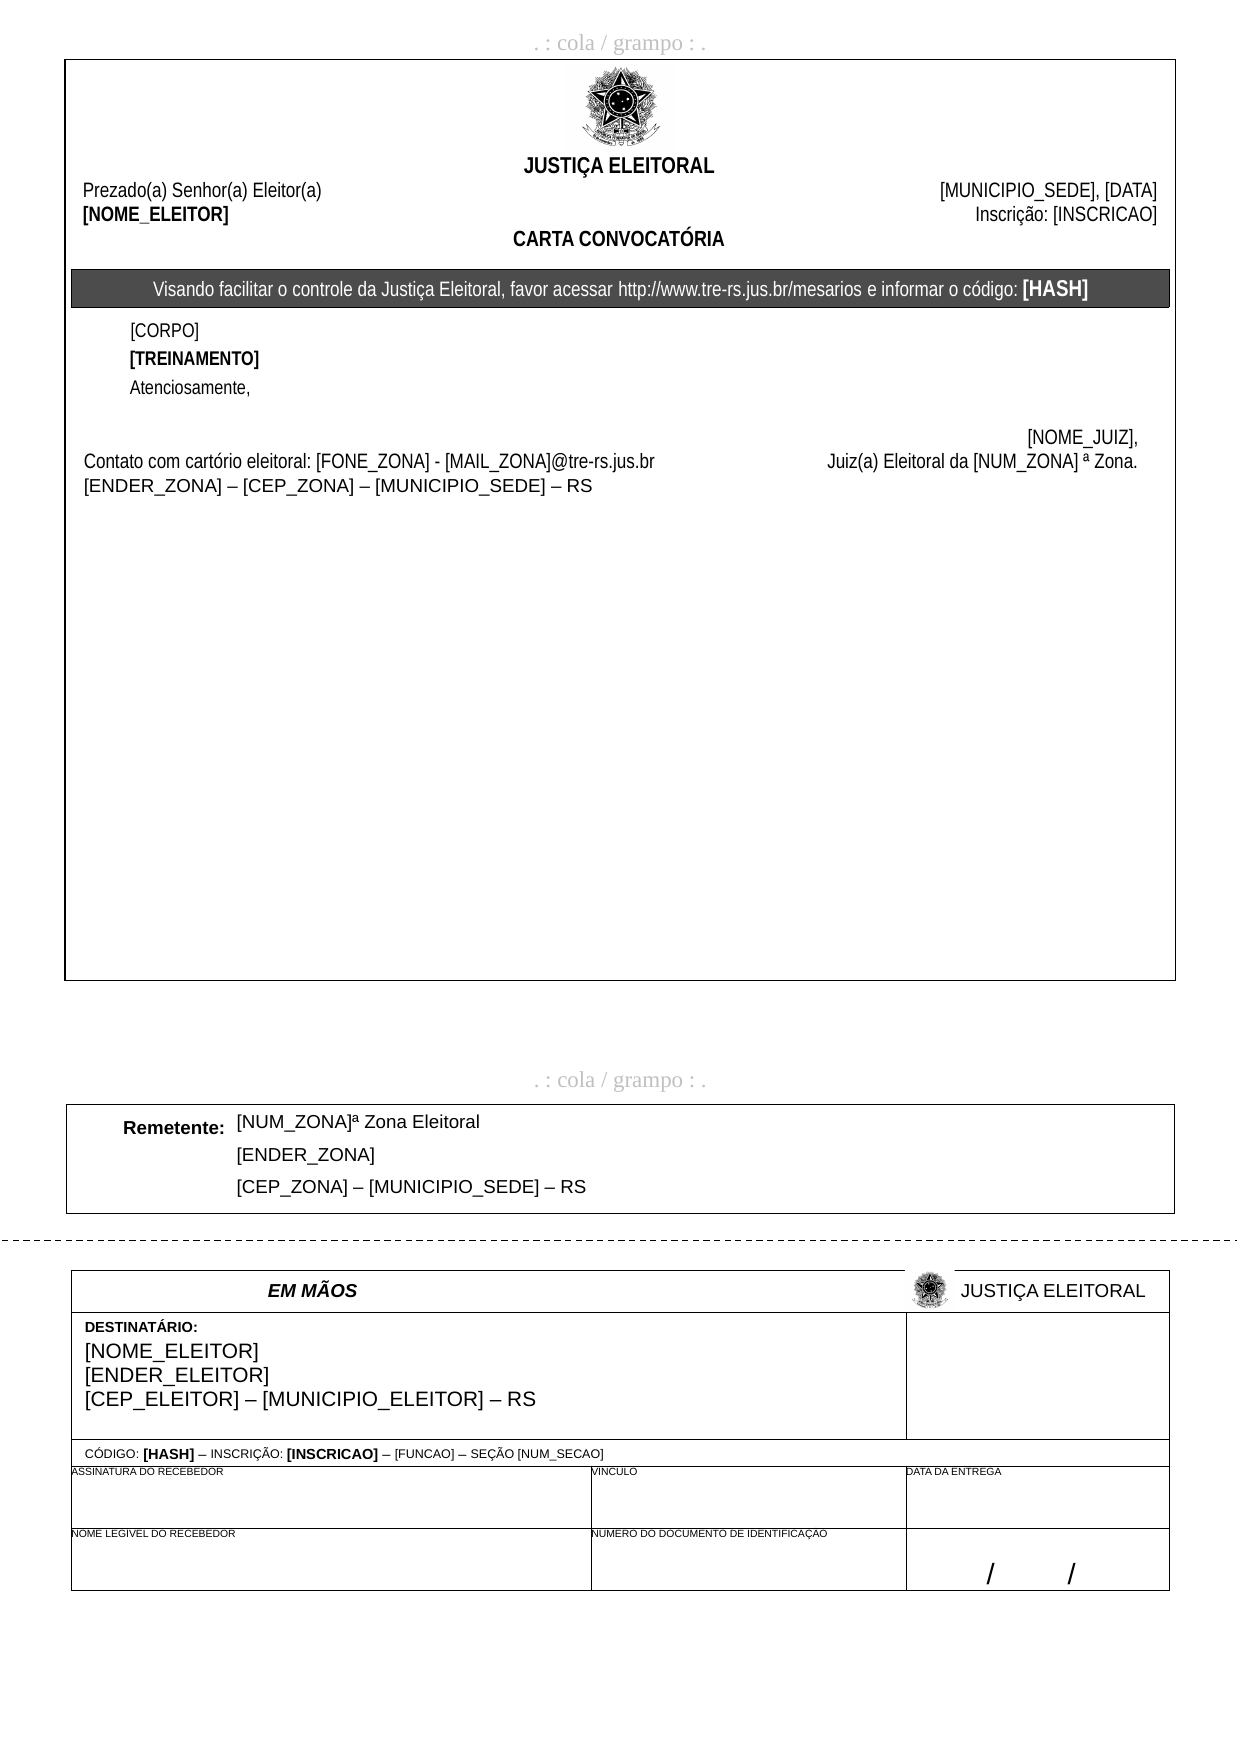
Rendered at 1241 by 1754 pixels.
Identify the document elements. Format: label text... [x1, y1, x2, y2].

table_cell NOME LEGÍVEL DO RECEBEDOR [72, 1529, 591, 1590]
picture [904, 1270, 955, 1311]
table_header [906, 1271, 961, 1312]
table_cell . : cola / grampo : . [65, 1039, 1175, 1098]
table_cell VÍNCULO [592, 1467, 906, 1528]
table_cell / / [907, 1529, 1169, 1590]
table_cell NÚMERO DO DOCUMENTO DE IDENTIFICAÇÃO [592, 1529, 906, 1590]
table_cell DESTINATÁRIO: [NOME_ELEITOR] [ENDER_ELEITOR] [CEP_ELEITOR] – [MUNICIPIO_ELEITOR] – RS [72, 1313, 906, 1439]
table_cell [65, 1240, 1175, 1724]
table_cell [907, 1313, 1169, 1439]
table_header Remetente: [67, 1105, 231, 1213]
table_header [72, 1271, 268, 1312]
table_header [NUM_ZONA]ª Zona Eleitoral [ENDER_ZONA] [CEP_ZONA] – [MUNICIPIO_SEDE] – RS [231, 1105, 1174, 1213]
picture [565, 64, 675, 152]
table_header EM MÃOS [268, 1271, 620, 1312]
table_header JUSTIÇA ELEITORAL [961, 1271, 1169, 1312]
table_header JUSTIÇA ELEITORAL Prezado(a) Senhor(a) Eleitor(a) [MUNICIPIO_SEDE], [DATA] [NOME_ELEITOR] Inscrição: [INSCRICAO] CARTA CONVOCATÓRIA [CORPO] [TREINAMENTO] Atenciosamente, [NOME_JUIZ], Contato com cartório eleitoral: [FONE_ZONA] - [MAIL_ZONA]@tre-rs.jus.br Juiz(a) Eleitoral da [NUM_ZONA] ª Zona. [ENDER_ZONA] – [CEP_ZONA] – [MUNICIPIO_SEDE] – RS [66, 60, 1175, 980]
table_header [620, 1271, 906, 1312]
table_cell DATA DA ENTREGA [907, 1467, 1169, 1528]
table_cell [65, 1099, 1175, 1104]
table_header Visando facilitar o controle da Justiça Eleitoral, favor acessar http://www.tre-rs.jus.br/mesarios e informar o código: [HASH] [72, 270, 1169, 307]
table_cell ASSINATURA DO RECEBEDOR [72, 1467, 591, 1528]
table_cell [65, 981, 1175, 1039]
table_cell CÓDIGO: [HASH] – INSCRIÇÃO: [INSCRICAO] – [FUNCAO] – SEÇÃO [NUM_SECAO] [72, 1440, 1169, 1466]
table_cell [65, 1214, 1175, 1240]
